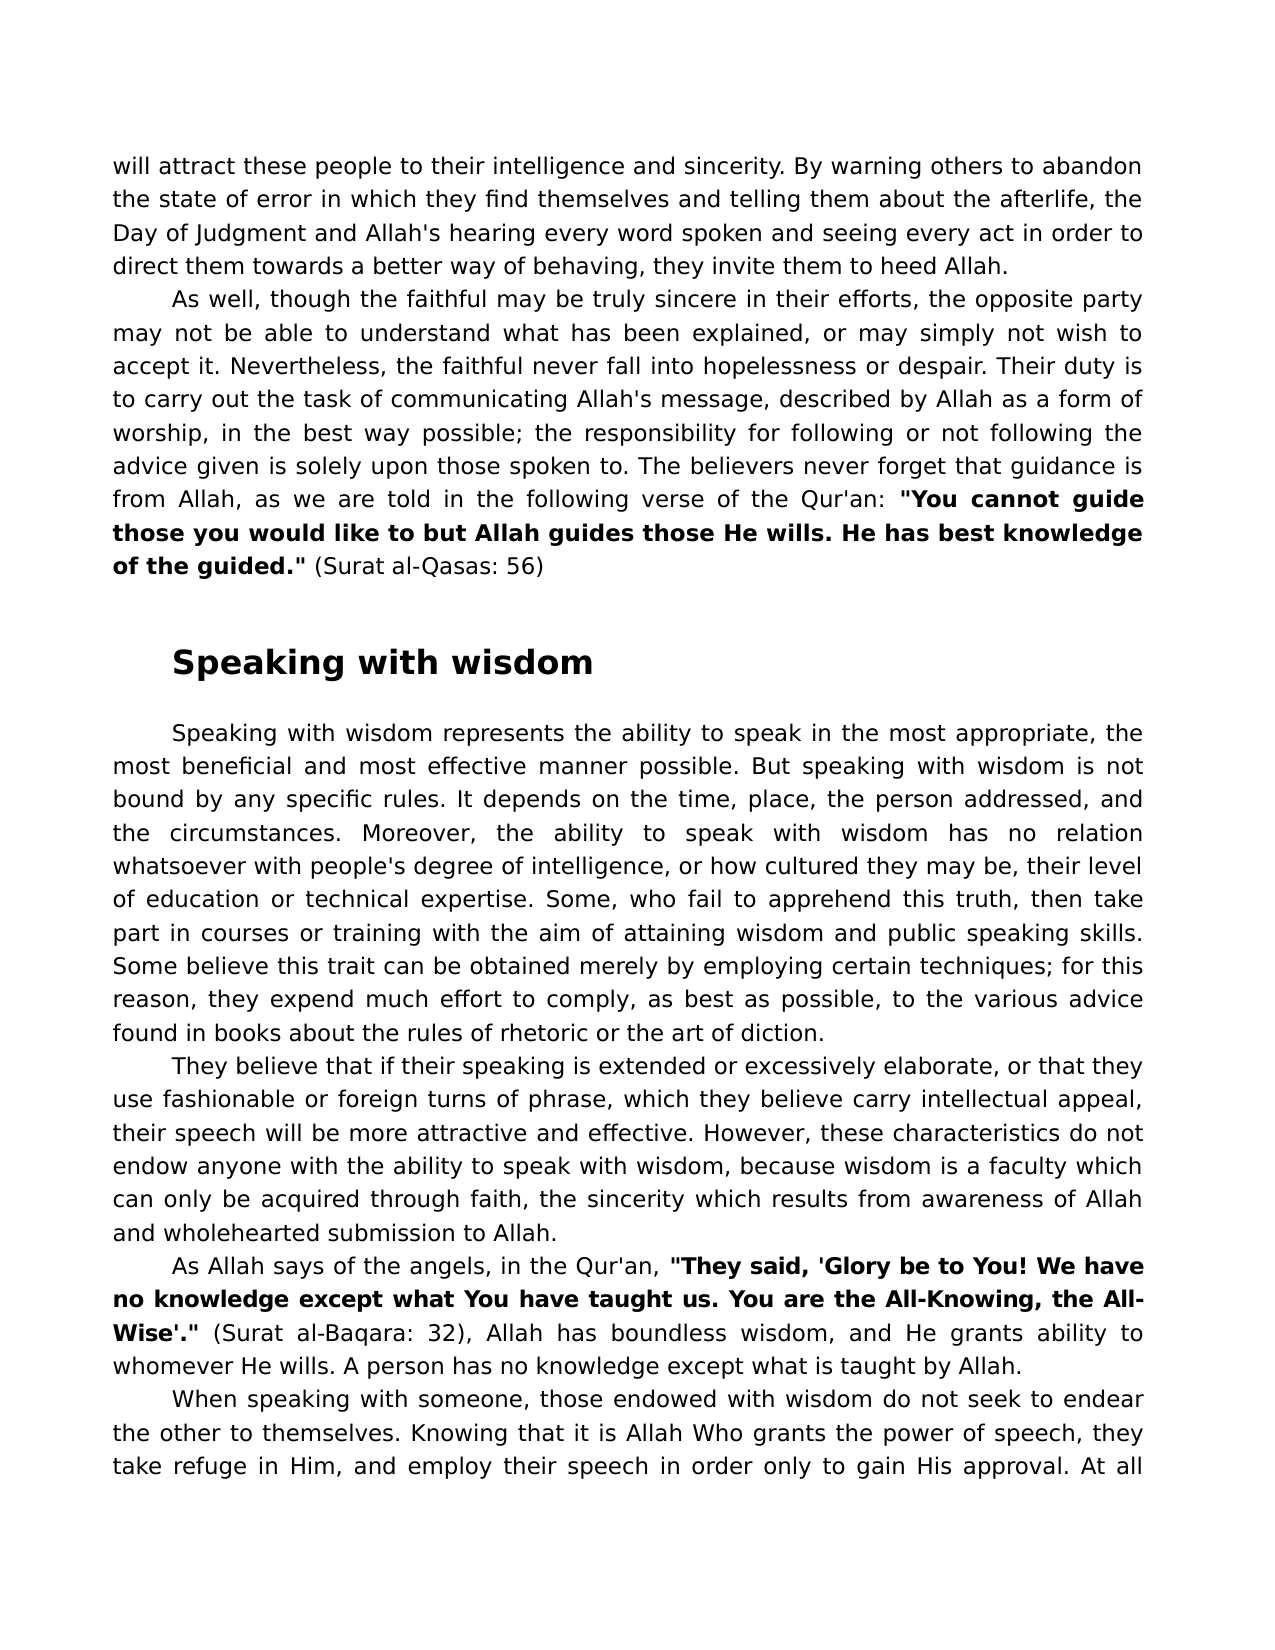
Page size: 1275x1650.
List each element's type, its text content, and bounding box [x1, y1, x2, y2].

text will attract these people to their intelligence and sincerity. By warning others to abandon the state of error in which they find themselves and telling them about the afterlife, the Day of Judgment and Allah's hearing every word spoken and seeing every act in order to direct them towards a better way of behaving, they invite them to heed Allah. [112, 148, 1145, 281]
text Speaking with wisdom represents the ability to speak in the most appropriate, the most beneficial and most effective manner possible. But speaking with wisdom is not bound by any specific rules. It depends on the time, place, the person addressed, and the circumstances. Moreover, the ability to speak with wisdom has no relation whatsoever with people's degree of intelligence, or how cultured they may be, their level of education or technical expertise. Some, who fail to apprehend this truth, then take part in courses or training with the aim of attaining wisdom and public speaking skills. Some believe this trait can be obtained merely by employing certain techniques; for this reason, they expend much effort to comply, as best as possible, to the various advice found in books about the rules of rhetoric or the art of diction. [112, 714, 1145, 1048]
text As Allah says of the angels, in the Qur'an, "They said, 'Glory be to You! We have no knowledge except what You have taught us. You are the All-Knowing, the All-Wise'." (Surat al-Baqara: 32), Allah has boundless wisdom, and He grants ability to whomever He wills. A person has no knowledge except what is taught by Allah. [112, 1248, 1145, 1381]
text Speaking with wisdom [112, 648, 1145, 681]
text When speaking with someone, those endowed with wisdom do not seek to endear the other to themselves. Knowing that it is Allah Who grants the power of speech, they take refuge in Him, and employ their speech in order only to gain His approval. At all [112, 1381, 1145, 1481]
text As well, though the faithful may be truly sincere in their efforts, the opposite party may not be able to understand what has been explained, or may simply not wish to accept it. Nevertheless, the faithful never fall into hopelessness or despair. Their duty is to carry out the task of communicating Allah's message, described by Allah as a form of worship, in the best way possible; the responsibility for following or not following the advice given is solely upon those spoken to. The believers never forget that guidance is from Allah, as we are told in the following verse of the Qur'an: "You cannot guide those you would like to but Allah guides those He wills. He has best knowledge of the guided." (Surat al-Qasas: 56) [112, 281, 1145, 581]
text They believe that if their speaking is extended or excessively elaborate, or that they use fashionable or foreign turns of phrase, which they believe carry intellectual appeal, their speech will be more attractive and effective. However, these characteristics do not endow anyone with the ability to speak with wisdom, because wisdom is a faculty which can only be acquired through faith, the sincerity which results from awareness of Allah and wholehearted submission to Allah. [112, 1048, 1145, 1248]
